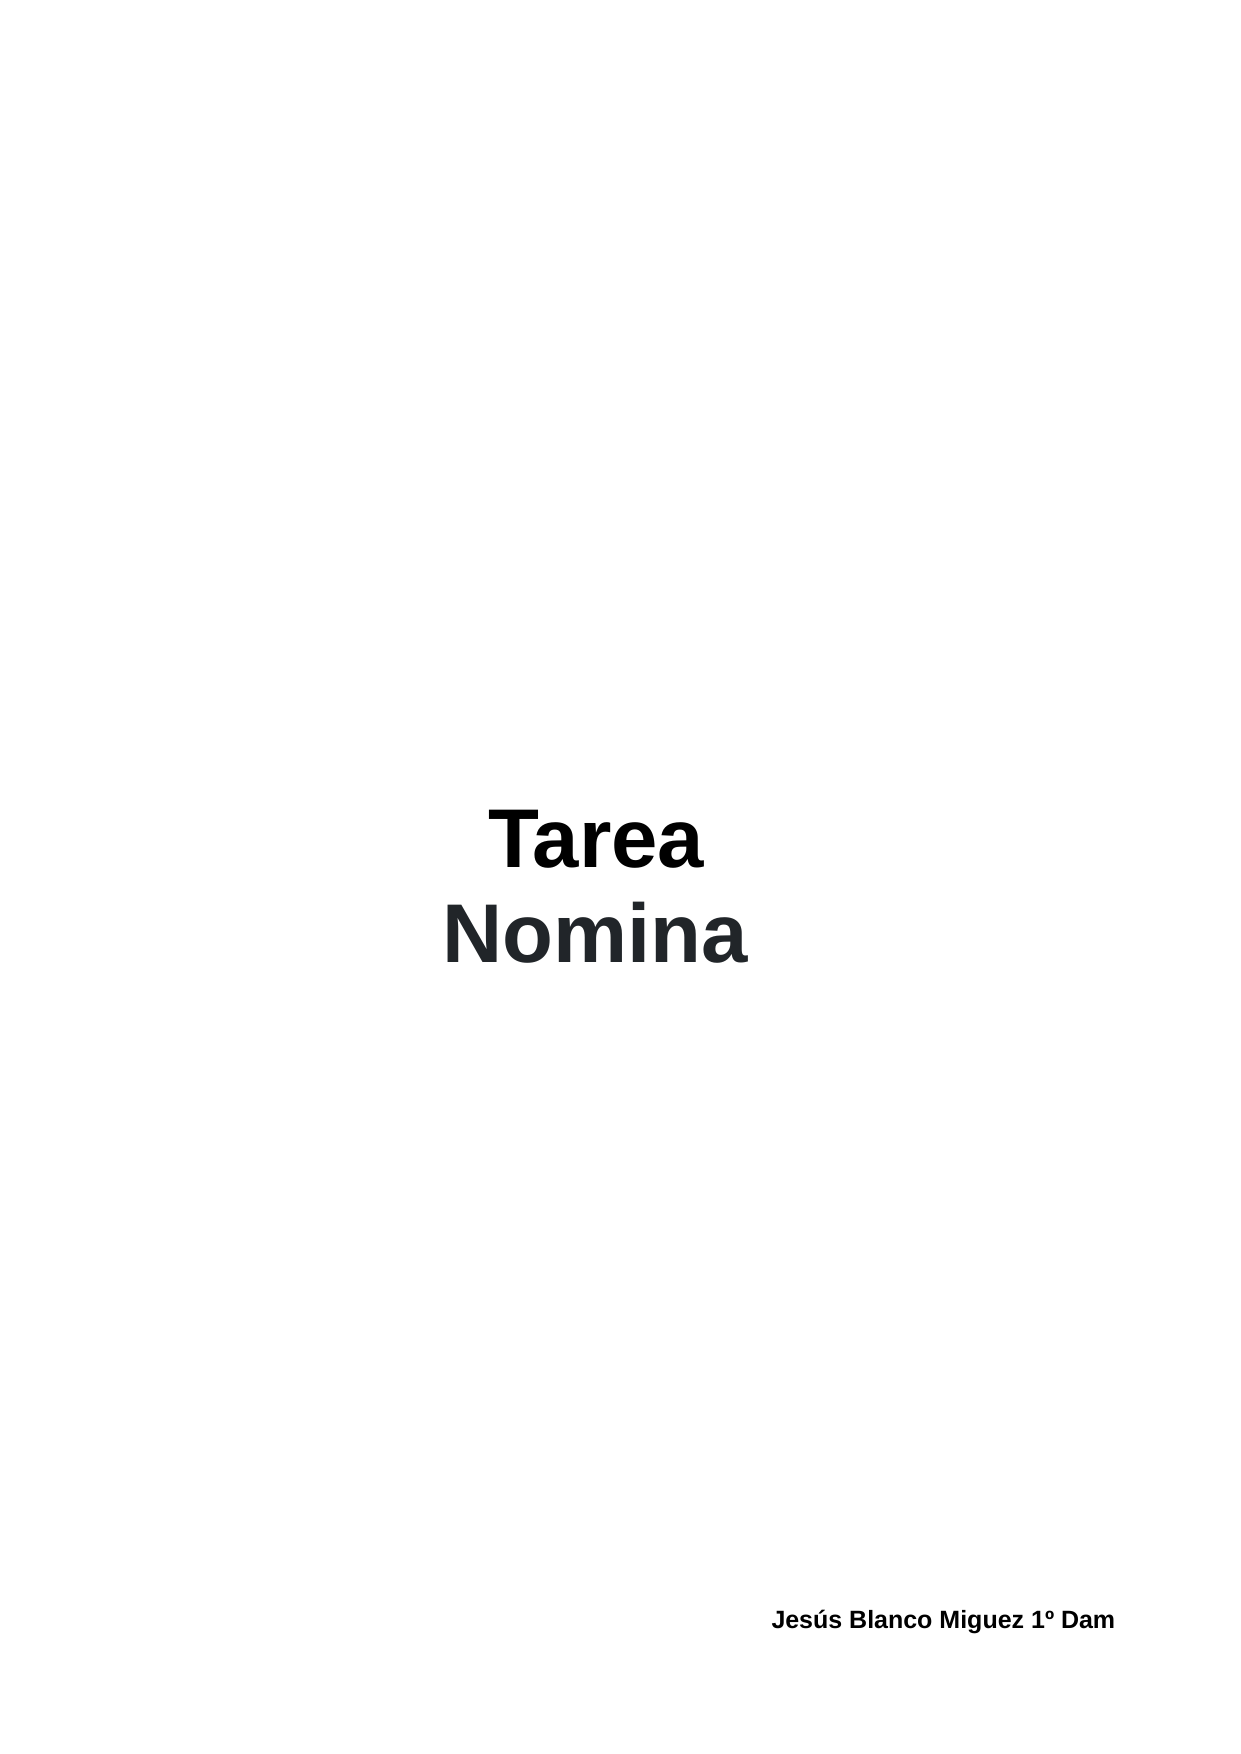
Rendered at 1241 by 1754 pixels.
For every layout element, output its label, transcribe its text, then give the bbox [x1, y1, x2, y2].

text Tarea [118, 789, 1122, 885]
text Nomina [118, 885, 1122, 981]
text Jesús Blanco Miguez 1º Dam [118, 1605, 1122, 1634]
